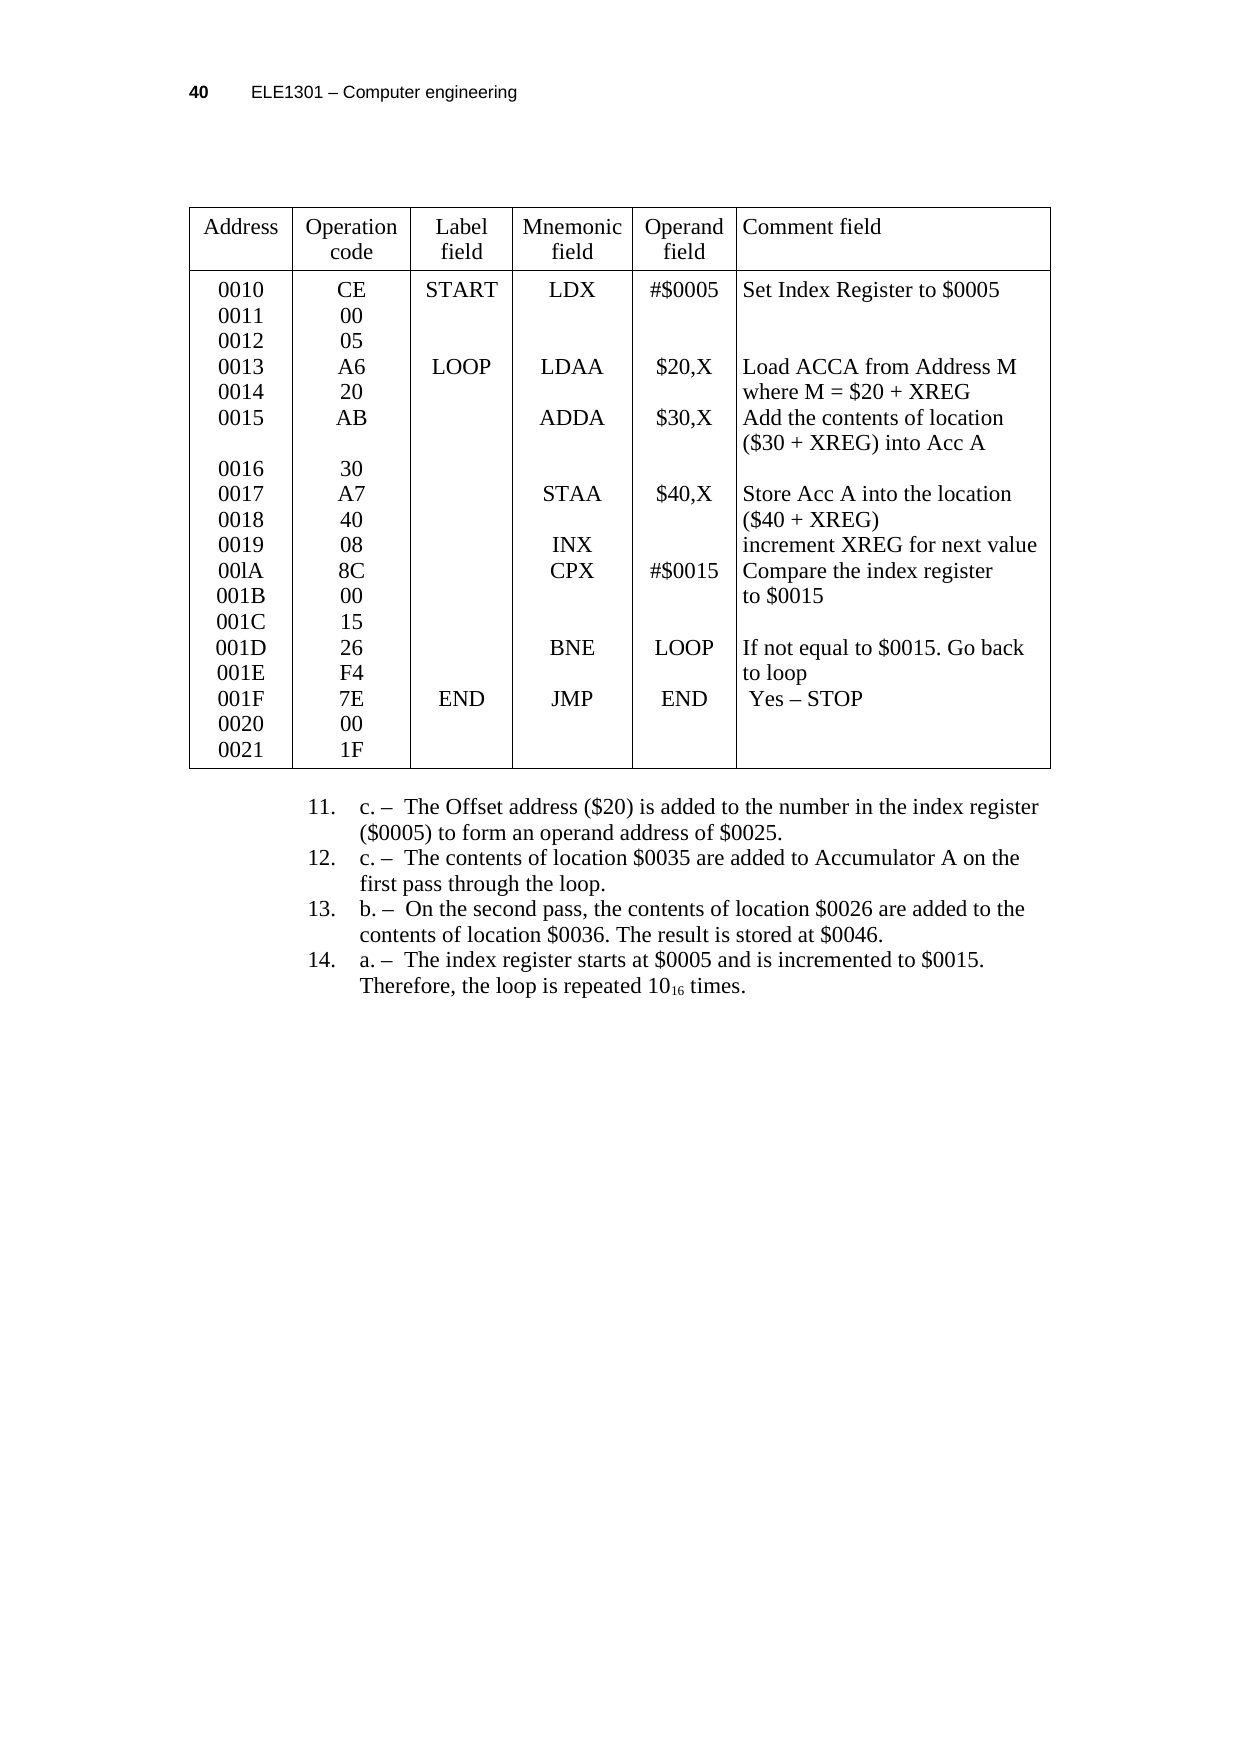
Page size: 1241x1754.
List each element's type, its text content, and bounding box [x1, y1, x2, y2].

table_cell 12. [307, 845, 359, 896]
table_cell CE 00 05 A6 20 AB 30 A7 40 08 8C 00 15 26 F4 7E 00 1F [293, 271, 410, 768]
table_header c. – The Offset address ($20) is added to the number in the index register ($0005) to form an operand address of $0025. [359, 794, 1051, 845]
table_header Operand field [633, 208, 736, 270]
table_cell [189, 794, 307, 1024]
table_cell b. – On the second pass, the contents of location $0026 are added to the contents of location $0036. The result is stored at $0046. [359, 896, 1051, 947]
table_cell c. – The contents of location $0035 are added to Accumulator A on the first pass through the loop. [359, 845, 1051, 896]
table_cell 14. [307, 948, 359, 998]
table_cell a. – The index register starts at $0005 and is incremented to $0015. Therefore, the loop is repeated 1016 times. [359, 948, 1051, 998]
table_cell 13. [307, 896, 359, 947]
table_header Label field [411, 208, 512, 270]
table_header Mnemonic field [513, 208, 632, 270]
table_cell [307, 998, 1051, 1024]
table_cell 0010 0011 0012 0013 0014 0015 0016 0017 0018 0019 00lA 001B 001C 001D 001E 001F 0020 0021 [190, 271, 292, 768]
table_header 11. [307, 794, 359, 845]
table_cell LDX LDAA ADDA STAA INX CPX BNE JMP [513, 271, 632, 768]
table_header Operation code [293, 208, 410, 270]
table_header Address [190, 208, 292, 270]
table_cell START LOOP END [411, 271, 512, 768]
table_header Comment field [737, 208, 1050, 270]
table_cell [189, 769, 1051, 794]
table_cell Set Index Register to $0005 Load ACCA from Address M where M = $20 + XREG Add the contents of location ($30 + XREG) into Acc A Store Acc A into the location ($40 + XREG) increment XREG for next value Compare the index register to $0015 If not equal to $0015. Go back to loop Yes – STOP [737, 271, 1050, 768]
table_cell #$0005 $20,X $30,X $40,X #$0015 LOOP END [633, 271, 736, 768]
